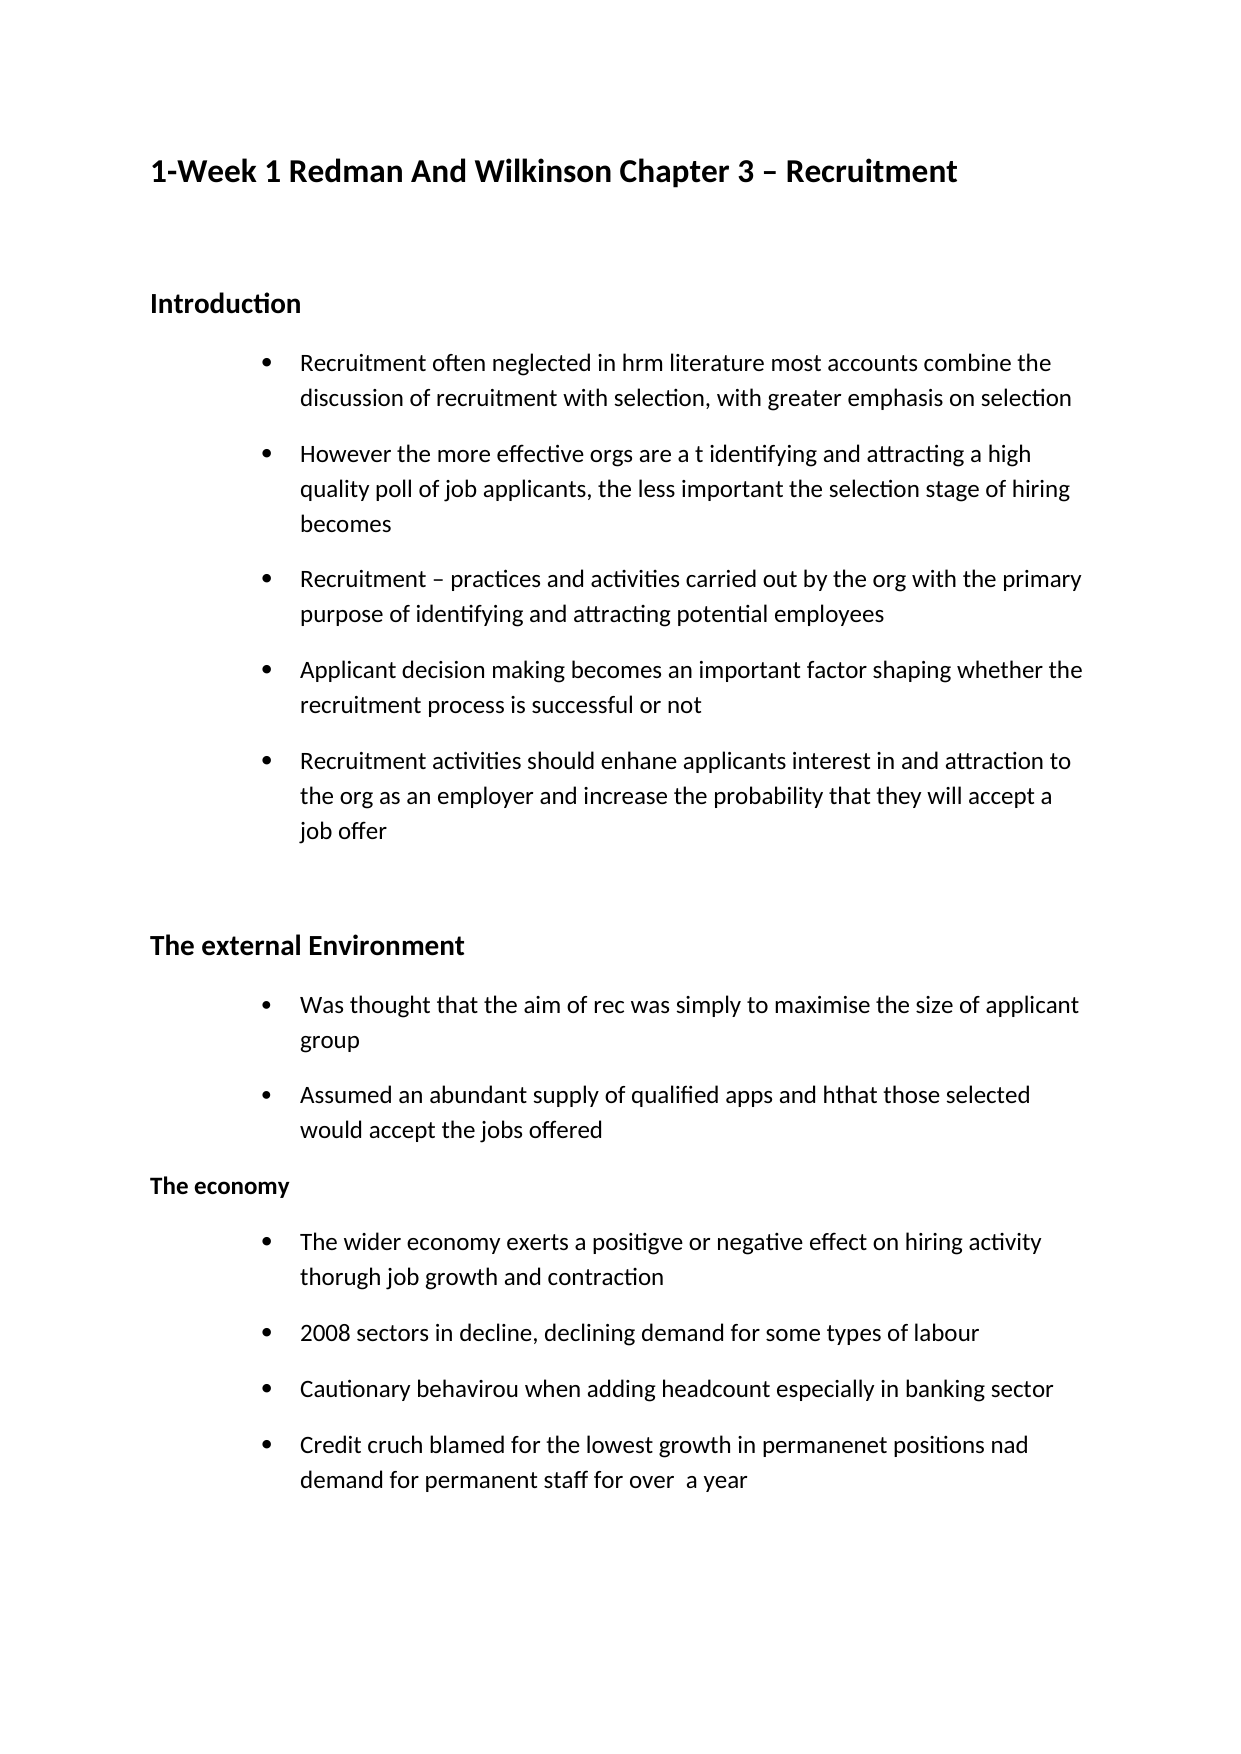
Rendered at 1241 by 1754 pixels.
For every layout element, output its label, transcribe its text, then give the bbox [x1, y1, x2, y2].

list Was thought that the aim of rec was simply to maximise the size of applicant group [262, 989, 1090, 1054]
list Recruitment often neglected in hrm literature most accounts combine the discussion of recruitment with selection, with greater emphasis on selection [262, 347, 1090, 412]
text 1-Week 1 Redman And Wilkinson Chapter 3 – Recruitment [150, 150, 1090, 191]
list Cautionary behavirou when adding headcount especially in banking sector [262, 1373, 1090, 1403]
list Credit cruch blamed for the lowest growth in permanenet positions nad demand for permanent staff for over a year [262, 1429, 1090, 1494]
list Applicant decision making becomes an important factor shaping whether the recruitment process is successful or not [262, 654, 1090, 720]
list Assumed an abundant supply of qualified apps and hthat those selected would accept the jobs offered [262, 1079, 1090, 1145]
list 2008 sectors in decline, declining demand for some types of labour [262, 1317, 1090, 1348]
list Recruitment activities should enhane applicants interest in and attraction to the org as an employer and increase the probability that they will accept a job offer [262, 745, 1090, 846]
text The economy [150, 1170, 1090, 1201]
text The external Environment [150, 927, 1090, 963]
list The wider economy exerts a positigve or negative effect on hiring activity thorugh job growth and contraction [262, 1226, 1090, 1292]
list Recruitment – practices and activities carried out by the org with the primary purpose of identifying and attracting potential employees [262, 564, 1090, 629]
text Introduction [150, 285, 1090, 321]
list However the more effective orgs are a t identifying and attracting a high quality poll of job applicants, the less important the selection stage of hiring becomes [262, 438, 1090, 538]
